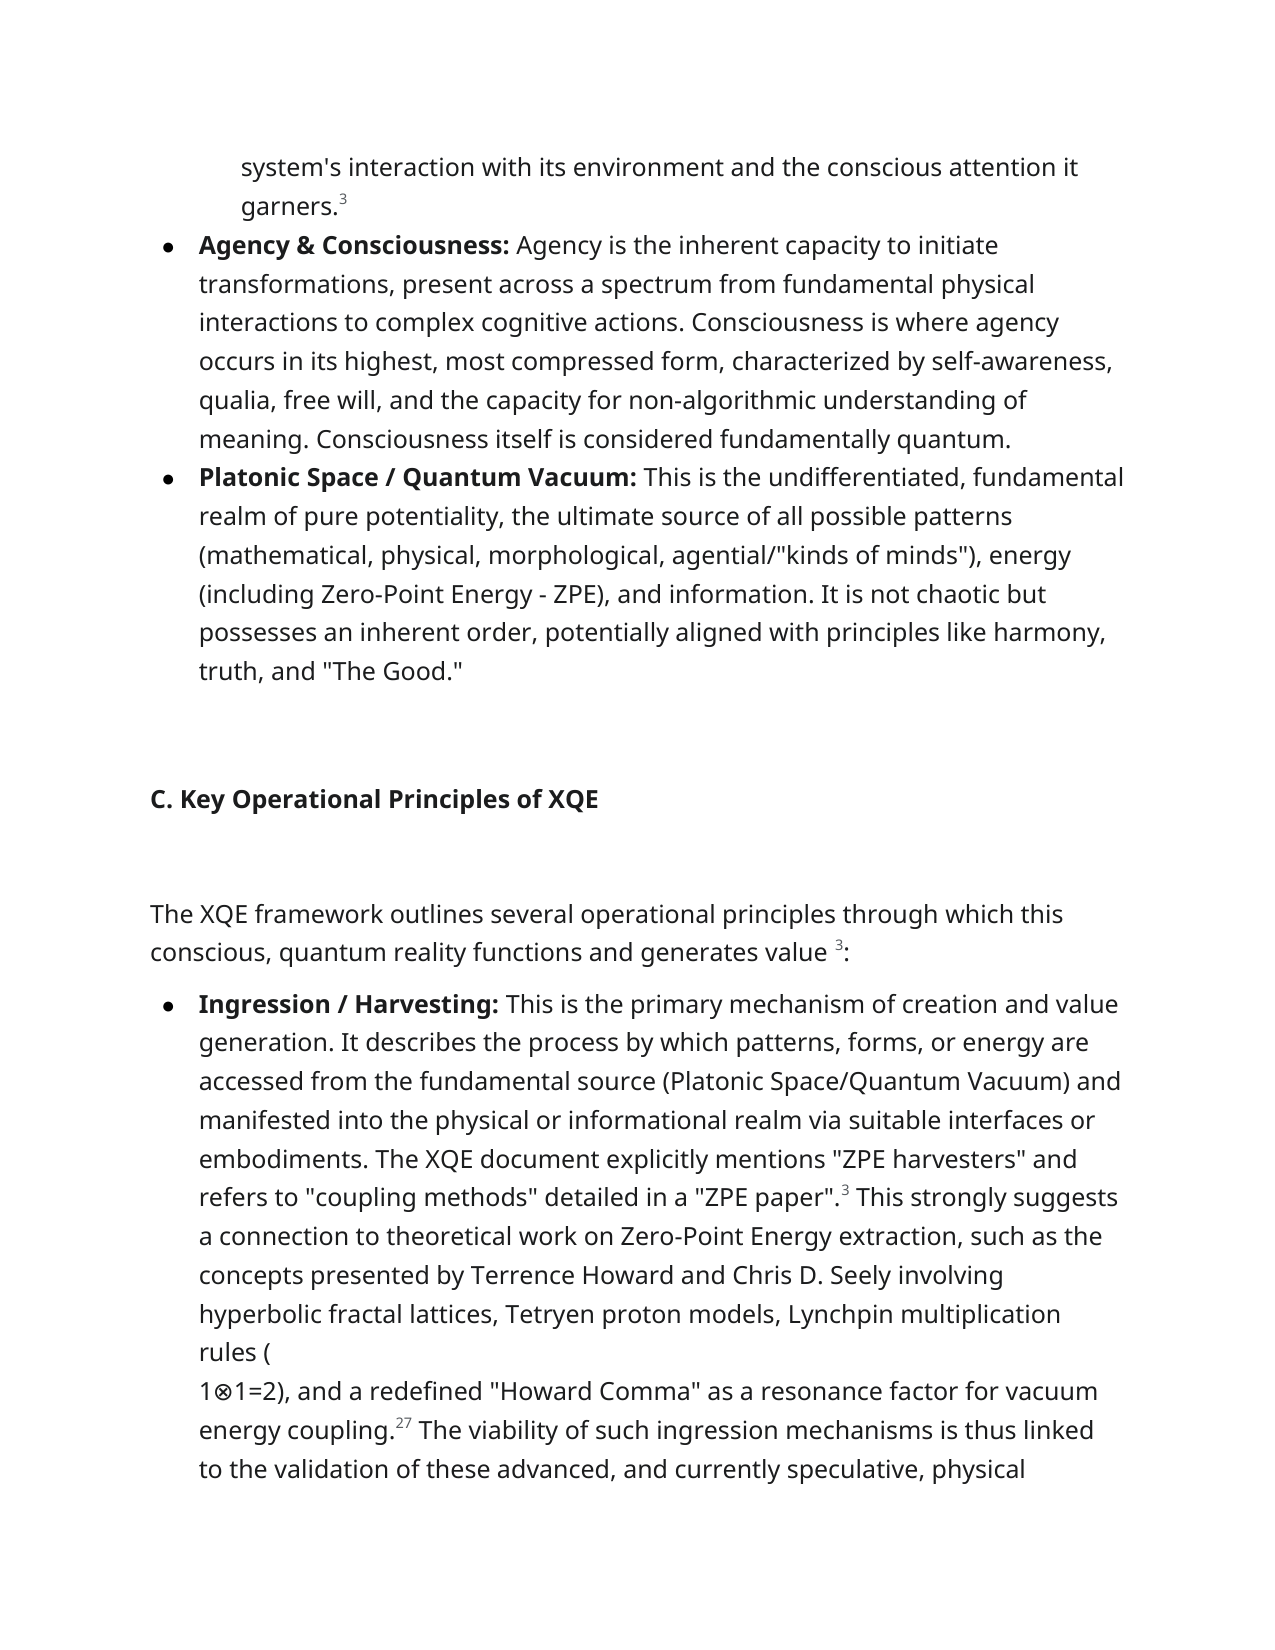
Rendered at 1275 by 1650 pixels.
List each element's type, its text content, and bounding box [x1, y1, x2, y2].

subtitle C. Key Operational Principles of XQE [150, 781, 1125, 815]
list Platonic Space / Quantum Vacuum: This is the undifferentiated, fundamental realm of pure potentiality, the ultimate source of all possible patterns (mathematical, physical, morphological, agential/"kinds of minds"), energy (including Zero-Point Energy - ZPE), and information. It is not chaotic but possesses an inherent order, potentially aligned with principles like harmony, truth, and "The Good." [161, 460, 1125, 688]
list Ingression / Harvesting: This is the primary mechanism of creation and value generation. It describes the process by which patterns, forms, or energy are accessed from the fundamental source (Platonic Space/Quantum Vacuum) and manifested into the physical or informational realm via suitable interfaces or embodiments. The XQE document explicitly mentions "ZPE harvesters" and refers to "coupling methods" detailed in a "ZPE paper".3 This strongly suggests a connection to theoretical work on Zero-Point Energy extraction, such as the concepts presented by Terrence Howard and Chris D. Seely involving hyperbolic fractal lattices, Tetryen proton models, Lynchpin multiplication rules ( 1⊗1=2), and a redefined "Howard Comma" as a resonance factor for vacuum energy coupling.27 The viability of such ingression mechanisms is thus linked to the validation of these advanced, and currently speculative, physical [161, 986, 1125, 1485]
text The XQE framework outlines several operational principles through which this conscious, quantum reality functions and generates value 3: [150, 896, 1125, 969]
list system's interaction with its environment and the conscious attention it garners.3 [203, 150, 1125, 223]
list Agency & Consciousness: Agency is the inherent capacity to initiate transformations, present across a spectrum from fundamental physical interactions to complex cognitive actions. Consciousness is where agency occurs in its highest, most compressed form, characterized by self-awareness, qualia, free will, and the capacity for non-algorithmic understanding of meaning. Consciousness itself is considered fundamentally quantum. [161, 227, 1125, 455]
